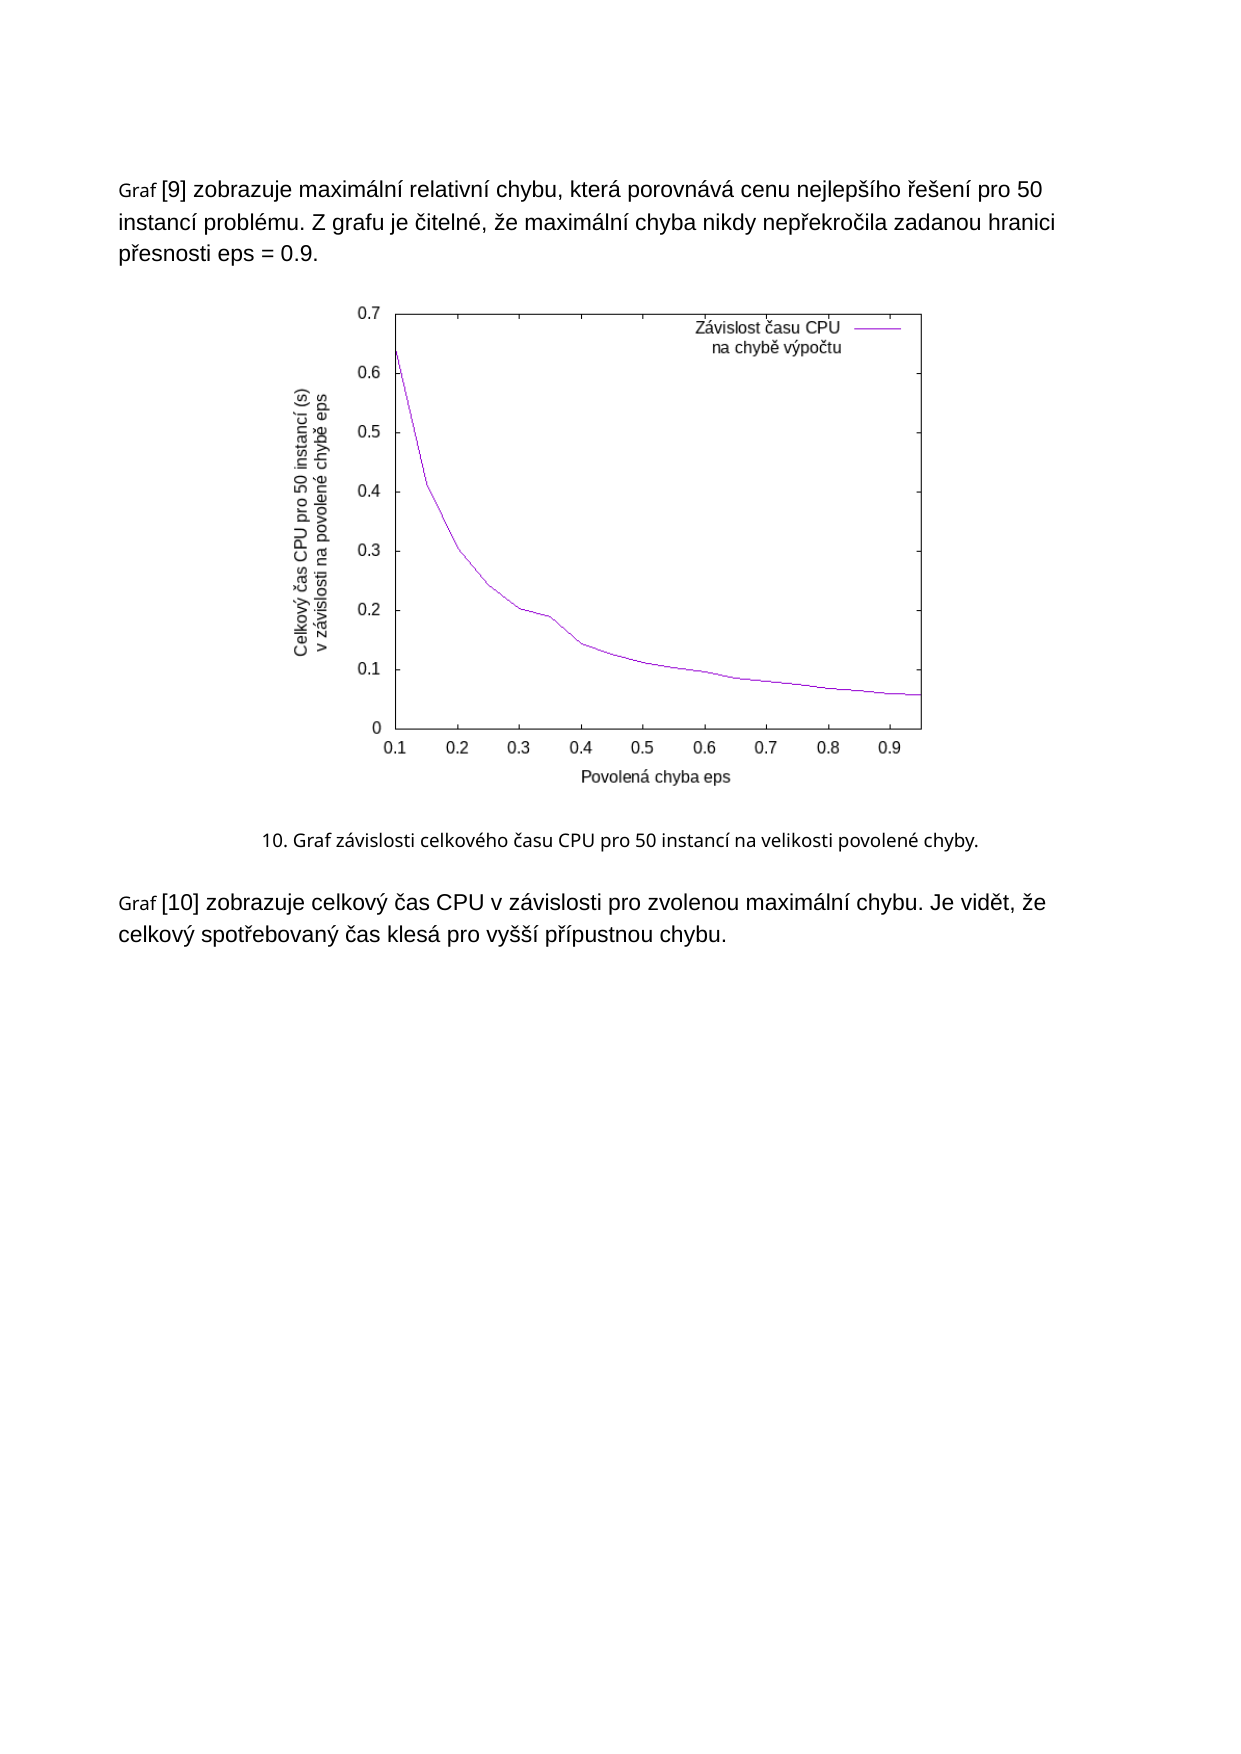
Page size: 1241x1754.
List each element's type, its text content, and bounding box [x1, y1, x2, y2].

text Graf [10] zobrazuje celkový čas CPU v závislosti pro zvolenou maximální chybu. Je vidět, že celkový spotřebovaný čas klesá pro vyšší přípustnou chybu. [118, 889, 1122, 947]
picture [288, 293, 953, 792]
text 10. Graf závislosti celkového času CPU pro 50 instancí na velikosti povolené chyby. [118, 827, 1122, 853]
text Graf [9] zobrazuje maximální relativní chybu, která porovnává cenu nejlepšího řešení pro 50 instancí problému. Z grafu je čitelné, že maximální chyba nikdy nepřekročila zadanou hranici přesnosti eps = 0.9. [118, 176, 1122, 266]
